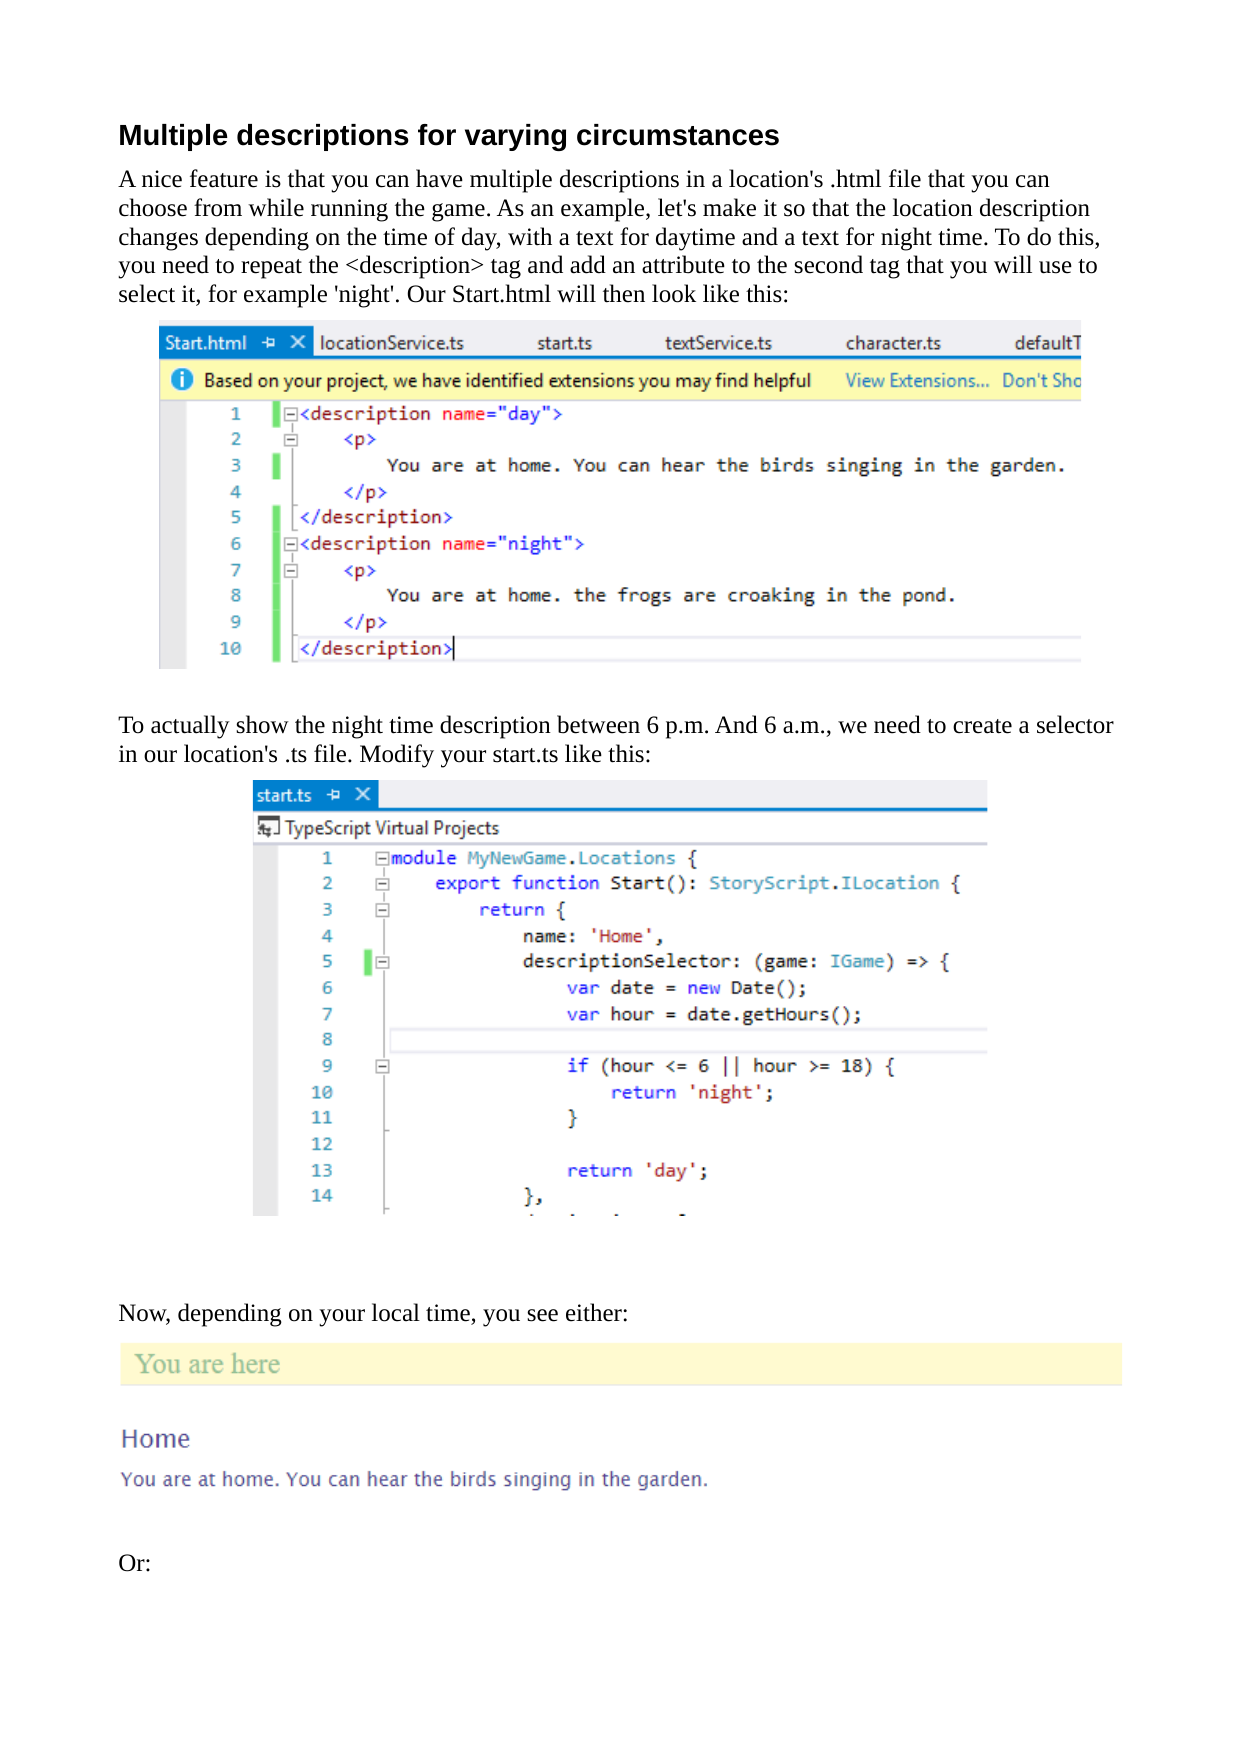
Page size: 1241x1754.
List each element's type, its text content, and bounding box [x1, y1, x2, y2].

text Or: [118, 1548, 1122, 1577]
text Now, depending on your local time, you see either: [118, 1298, 1122, 1327]
text A nice feature is that you can have multiple descriptions in a location's .html file that you can choose from while running the game. As an example, let's make it so that the location description changes depending on the time of day, with a text for daytime and a text for night time. To do this, you need to repeat the <description> tag and add an attribute to the second tag that you will use to select it, for example 'night'. Our Start.html will then look like this: [118, 164, 1122, 308]
text To actually show the night time description between 6 p.m. And 6 a.m., we need to create a selector in our location's .ts file. Modify your start.ts like this: [118, 710, 1122, 768]
picture [118, 1339, 1123, 1507]
picture [159, 320, 1082, 669]
subtitle Multiple descriptions for varying circumstances [118, 118, 1122, 152]
picture [252, 780, 988, 1216]
